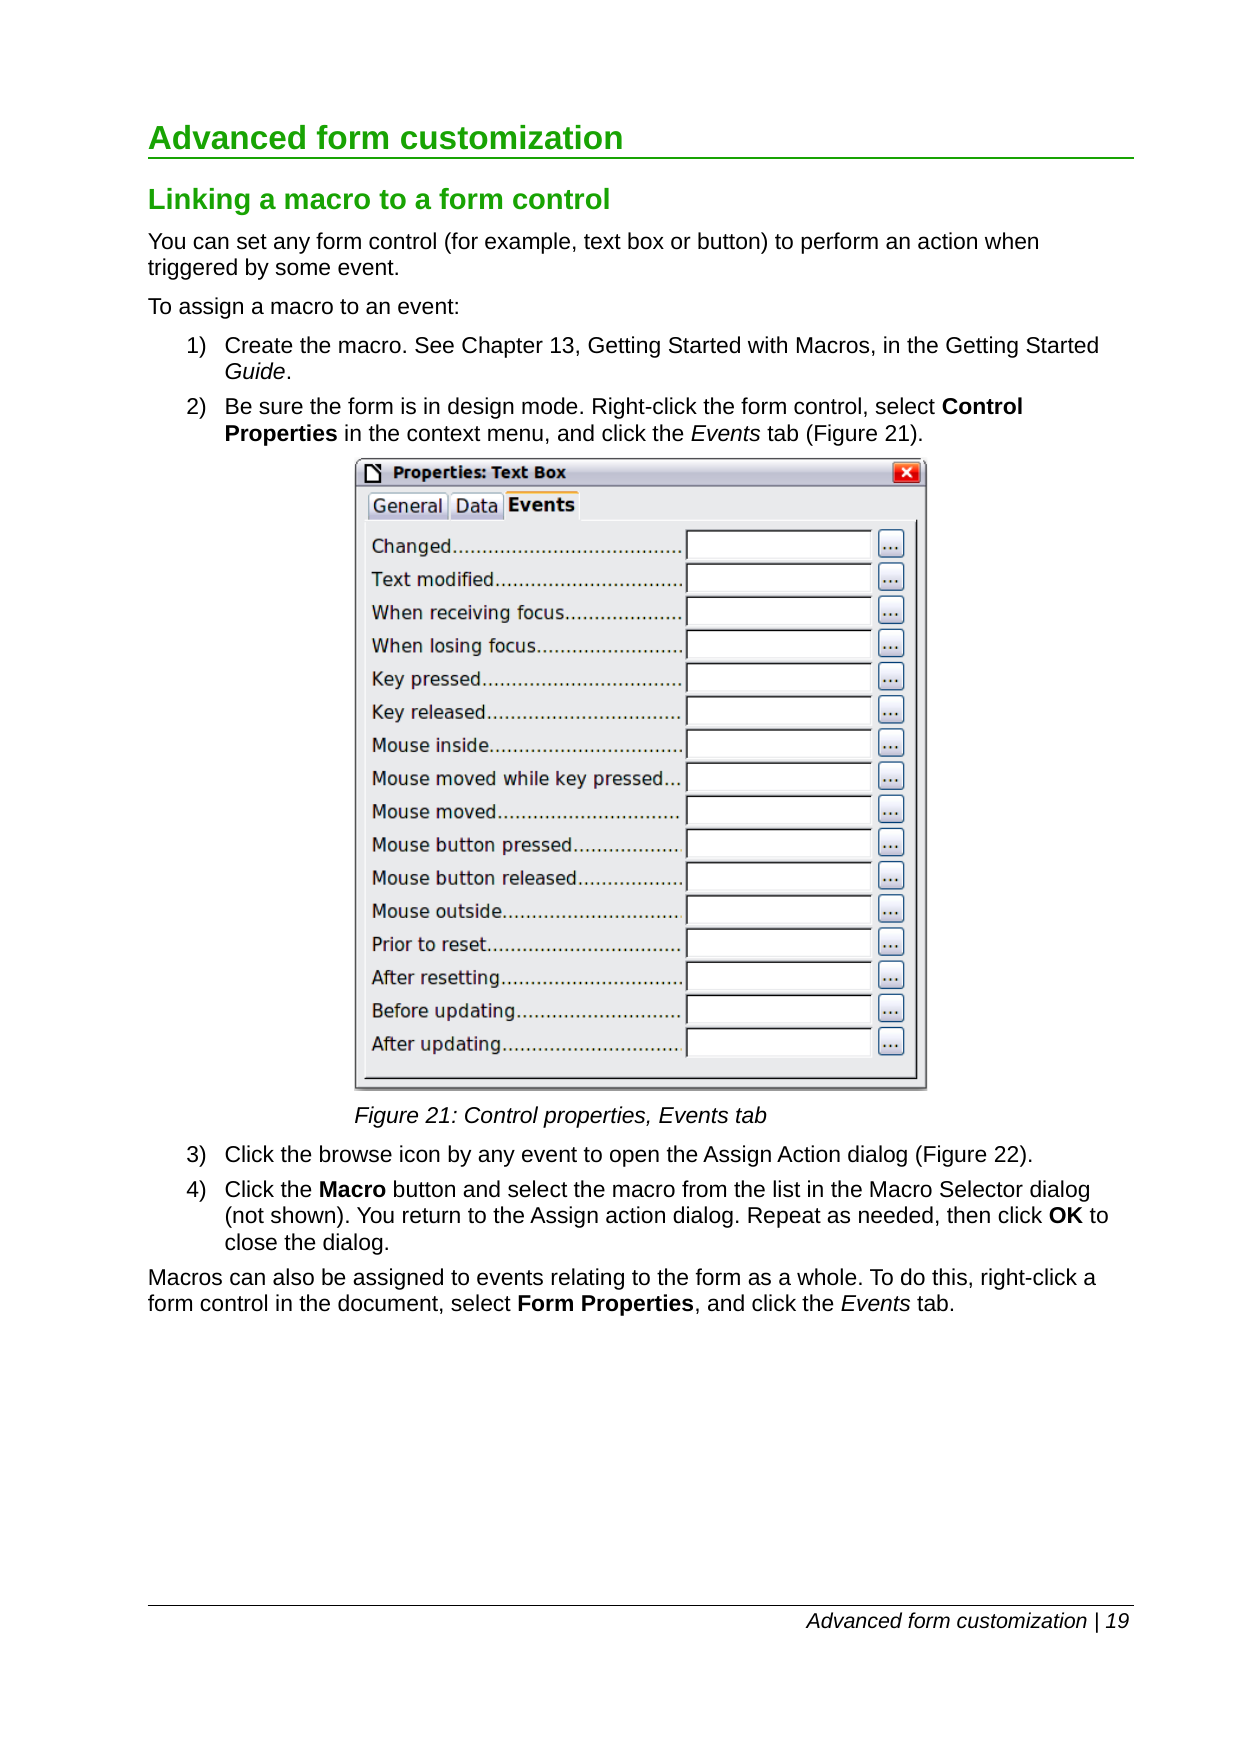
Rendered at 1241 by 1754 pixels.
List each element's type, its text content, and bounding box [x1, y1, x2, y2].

list To assign a macro to an event: [148, 293, 1134, 319]
list Create the macro. See Chapter 13, Getting Started with Macros, in the Getting Started Guide. [207, 332, 1134, 384]
list Click the browse icon by any event to open the Assign Action dialog (Figure 22). [207, 1141, 1134, 1167]
list Click the Macro button and select the macro from the list in the Macro Selector dialog (not shown). You return to the Assign action dialog. Repeat as needed, then click OK to close the dialog. [207, 1176, 1134, 1255]
text You can set any form control (for example, text box or button) to perform an action when triggered by some event. [148, 228, 1134, 280]
picture [354, 457, 928, 1091]
list Be sure the form is in design mode. Right-click the form control, select Control Properties in the context menu, and click the Events tab (Figure 21). [207, 393, 1134, 446]
text Macros can also be assigned to events relating to the form as a whole. To do this, right-click a form control in the document, select Form Properties, and click the Events tab. [148, 1264, 1134, 1317]
subtitle Linking a macro to a form control [148, 182, 1134, 216]
text Figure 21: Control properties, Events tab [354, 1102, 928, 1129]
subtitle Advanced form customization [148, 118, 1134, 157]
